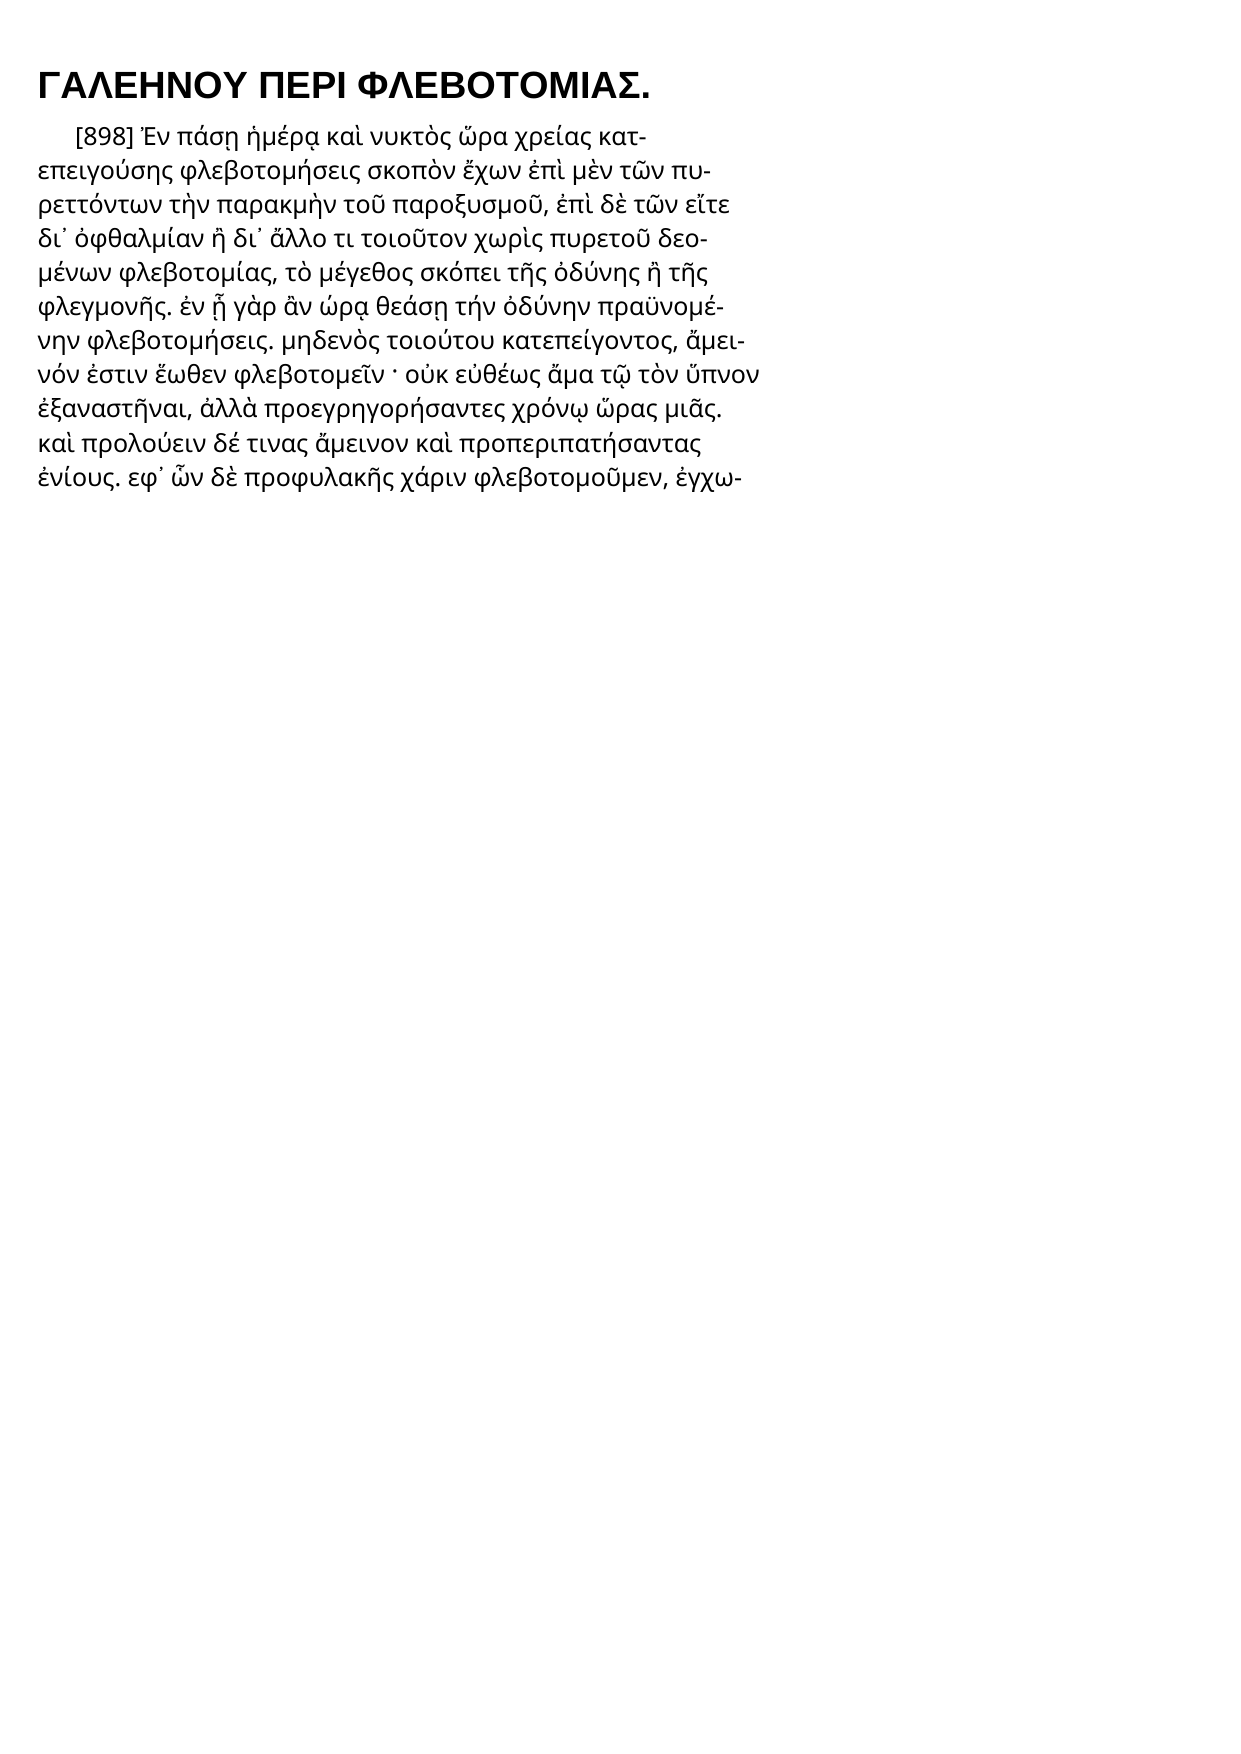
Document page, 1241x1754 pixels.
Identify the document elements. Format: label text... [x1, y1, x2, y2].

subtitle ΓΑΛΕΗΝΟΥ ΠΕΡΙ ΦΛΕΒΟΤΟΜΙΑΣ. [37, 62, 1203, 106]
text [898] Ἐν πάσῃ ἡμέρᾳ καὶ νυκτὸς ὥρα χρείας κατ- επειγούσης φλεβοτομήσεις σκοπὸν ἔχων ἐπὶ μὲν τῶν πυ- ρεττόντων τὴν παρακμὴν τοῦ παροξυσμοῦ, ἐπὶ δὲ τῶν εἴτε δι᾽ ὀφθαλμίαν ἢ δι᾽ ἄλλο τι τοιοῦτον χωρὶς πυρετοῦ δεο- μένων φλεβοτομίας, τὸ μέγεθος σκόπει τῆς ὀδύνης ἢ τῆς φλεγμονῆς. ἐν ᾗ γὰρ ἂν ώρᾳ θεάσῃ τήν ὀδύνην πραϋνομέ- νην φλεβοτομήσεις. μηδενὸς τοιούτου κατεπείγοντος, ἄμει- νόν ἐστιν ἕωθεν φλεβοτομεῖν · οὐκ εὐθέως ἄμα τῷ τὸν ὕπνον ἐξαναστῆναι, ἀλλὰ προεγρηγορήσαντες χρόνῳ ὥρας μιᾶς. καὶ προλούειν δέ τινας ἄμεινον καὶ προπεριπατήσαντας ἐνίους. εφ᾽ ὧν δὲ προφυλακῆς χάριν φλεβοτομοῦμεν, ἐγχω- [37, 119, 1203, 493]
